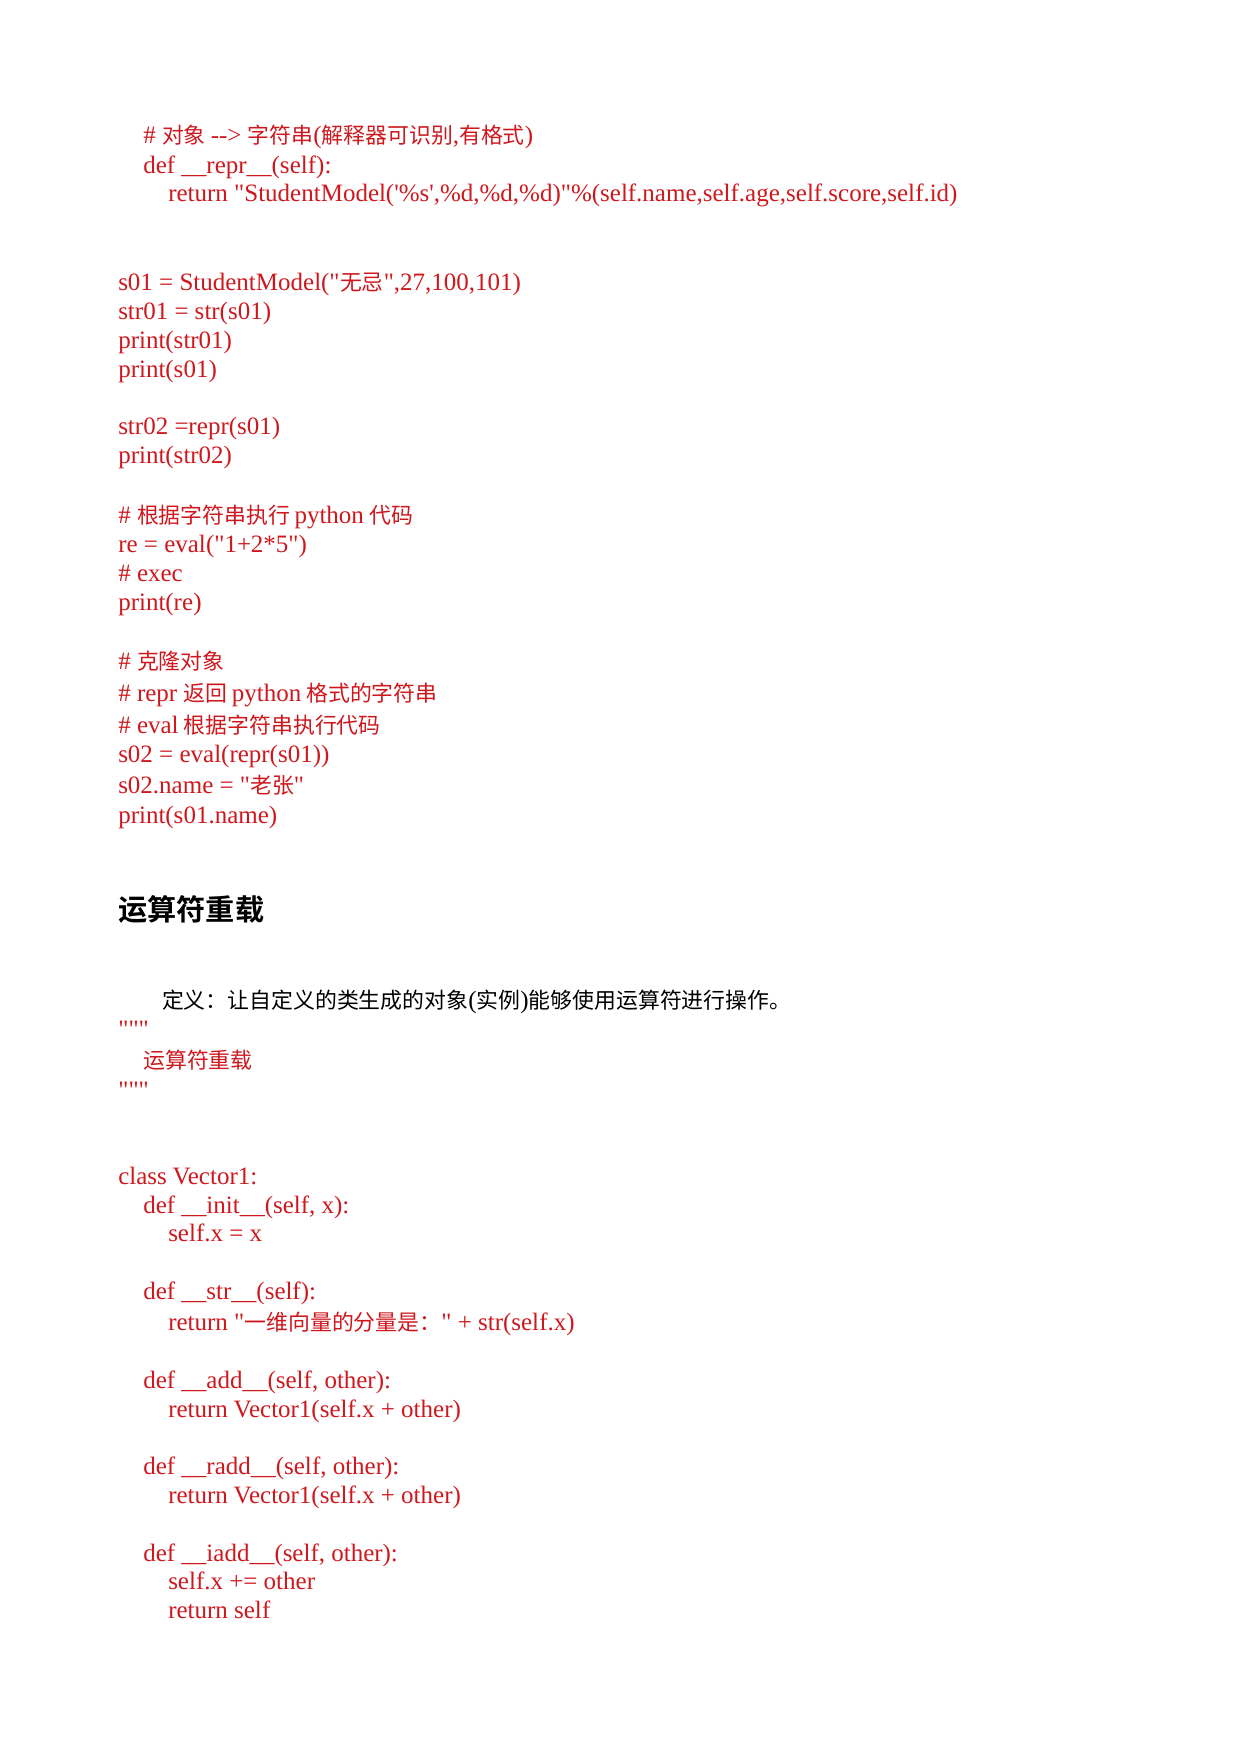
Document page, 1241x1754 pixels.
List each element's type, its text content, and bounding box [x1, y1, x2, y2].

text s01 = StudentModel("无忌",27,100,101) [118, 265, 1122, 296]
text class Vector1: [118, 1161, 1122, 1190]
text self.x += other [118, 1566, 1122, 1595]
subtitle 运算符重载 [118, 886, 1122, 929]
text print(s01.name) [118, 800, 1122, 828]
text # 对象 --> 字符串(解释器可识别,有格式) [118, 118, 1122, 150]
text return "一维向量的分量是：" + str(self.x) [118, 1305, 1122, 1336]
text 定义：让自定义的类生成的对象(实例)能够使用运算符进行操作。 [118, 983, 1122, 1014]
text re = eval("1+2*5") [118, 529, 1122, 558]
text # repr 返回python格式的字符串 [118, 676, 1122, 708]
text s02.name = "老张" [118, 768, 1122, 800]
text print(str01) [118, 325, 1122, 354]
text # 根据字符串执行python代码 [118, 498, 1122, 529]
text # 克隆对象 [118, 644, 1122, 676]
text self.x = x [118, 1218, 1122, 1247]
text print(str02) [118, 440, 1122, 469]
text return self [118, 1595, 1122, 1624]
text def __str__(self): [118, 1276, 1122, 1305]
text def __init__(self, x): [118, 1190, 1122, 1218]
text print(s01) [118, 354, 1122, 383]
text def __add__(self, other): [118, 1365, 1122, 1394]
text s02 = eval(repr(s01)) [118, 739, 1122, 768]
text def __iadd__(self, other): [118, 1538, 1122, 1566]
text str01 = str(s01) [118, 296, 1122, 325]
text """ [118, 1075, 1122, 1103]
text def __repr__(self): [118, 150, 1122, 178]
text # exec [118, 558, 1122, 587]
text 运算符重载 [118, 1043, 1122, 1075]
text """ [118, 1014, 1122, 1043]
text return "StudentModel('%s',%d,%d,%d)"%(self.name,self.age,self.score,self.id) [118, 178, 1122, 207]
text print(re) [118, 587, 1122, 616]
text str02 =repr(s01) [118, 411, 1122, 440]
text def __radd__(self, other): [118, 1451, 1122, 1480]
text # eval根据字符串执行代码 [118, 708, 1122, 739]
text return Vector1(self.x + other) [118, 1480, 1122, 1509]
text return Vector1(self.x + other) [118, 1394, 1122, 1423]
